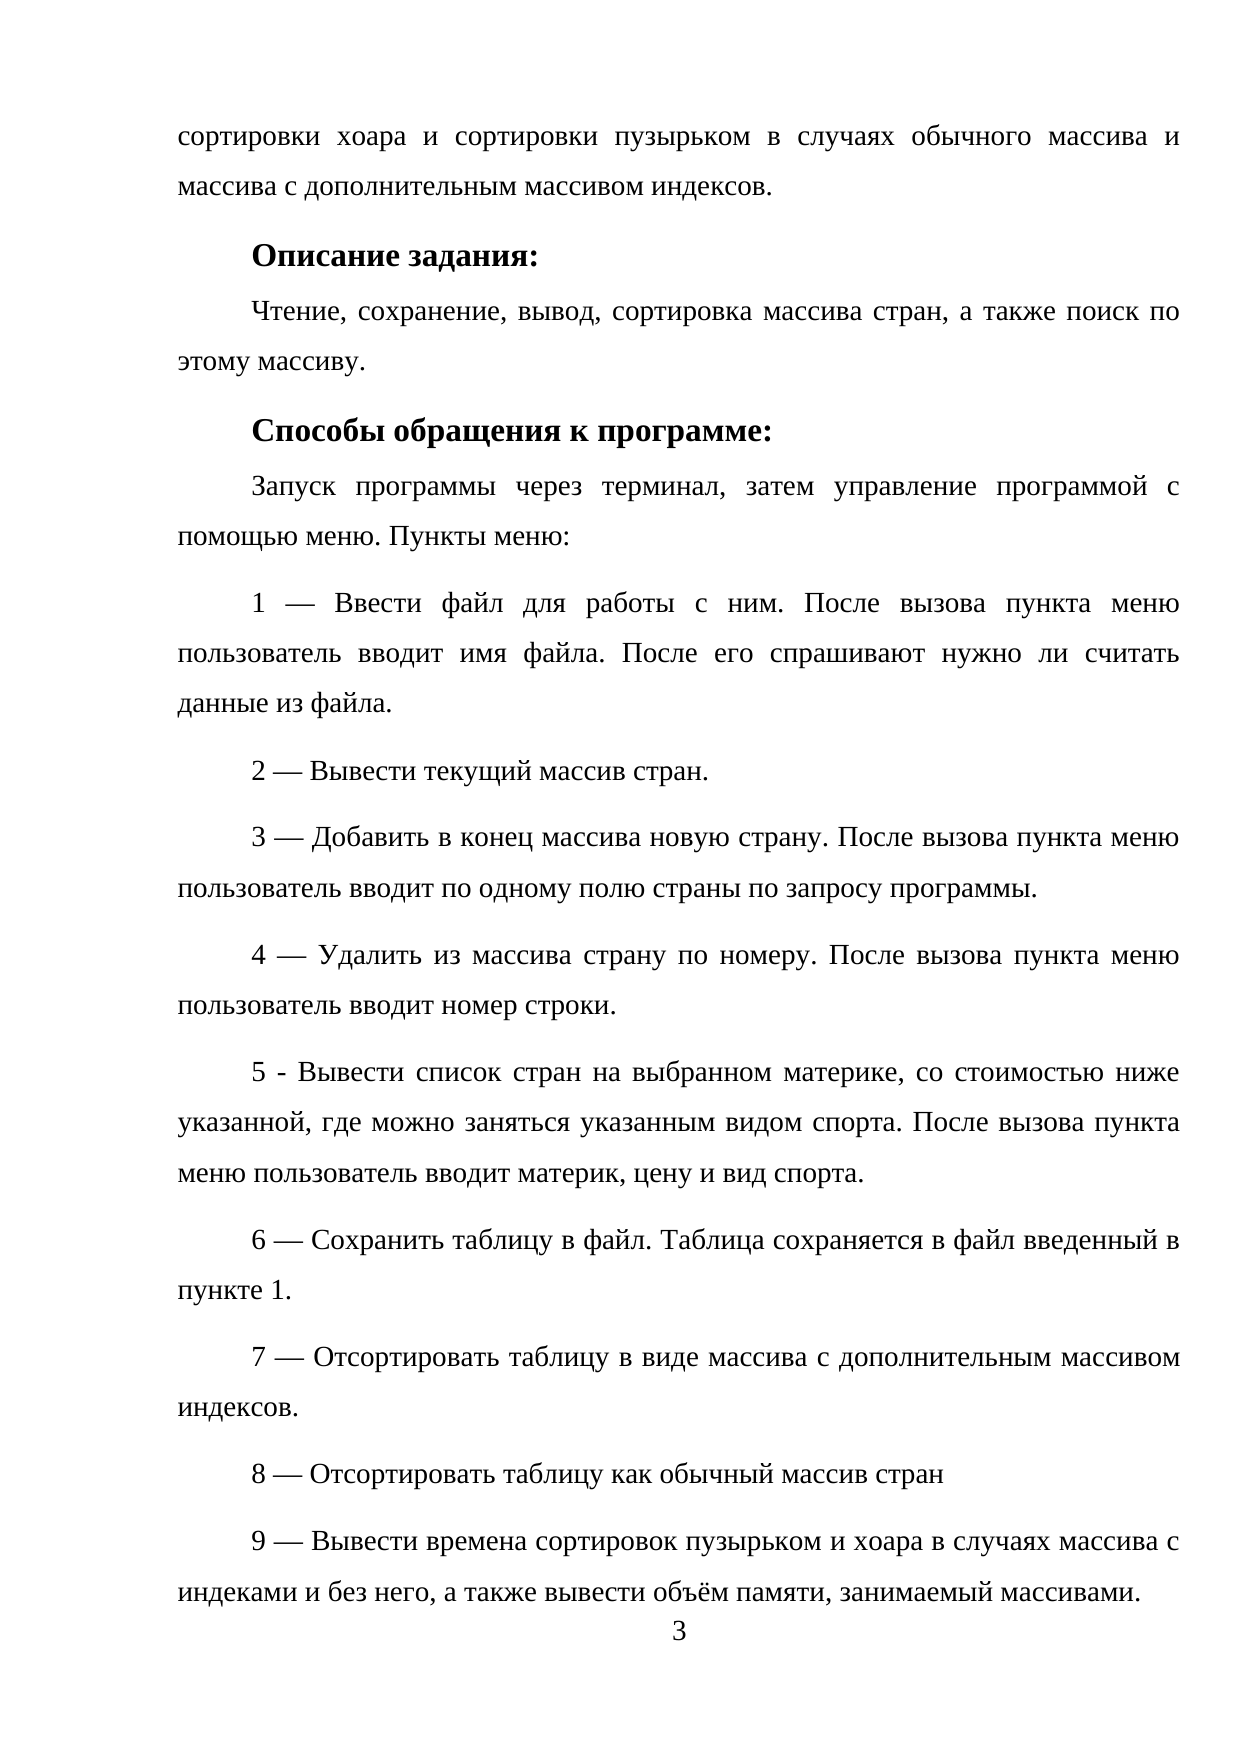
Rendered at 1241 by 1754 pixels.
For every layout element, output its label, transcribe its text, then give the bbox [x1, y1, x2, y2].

text 2 — Вывести текущий массив стран. [177, 753, 1181, 786]
text 1 — Ввести файл для работы с ним. После вызова пункта меню пользователь вводит имя файла. После его спрашивают нужно ли считать данные из файла. [177, 585, 1181, 719]
text 6 — Сохранить таблицу в файл. Таблица сохраняется в файл введенный в пункте 1. [177, 1222, 1181, 1306]
subtitle Способы обращения к программе: [177, 410, 1181, 448]
text сортировки хоара и сортировки пузырьком в случаях обычного массива и массива с дополнительным массивом индексов. [177, 118, 1181, 202]
text 9 — Вывести времена сортировок пузырьком и хоара в случаях массива с индеками и без него, а также вывести объём памяти, занимаемый массивами. [177, 1523, 1181, 1607]
text Запуск программы через терминал, затем управление программой с помощью меню. Пункты меню: [177, 468, 1181, 552]
text 7 — Отсортировать таблицу в виде массива с дополнительным массивом индексов. [177, 1339, 1181, 1423]
text 3 — Добавить в конец массива новую страну. После вызова пункта меню пользователь вводит по одному полю страны по запросу программы. [177, 819, 1181, 903]
text 5 - Вывести список стран на выбранном материке, со стоимостью ниже указанной, где можно заняться указанным видом спорта. После вызова пункта меню пользователь вводит материк, цену и вид спорта. [177, 1054, 1181, 1188]
text 8 — Отсортировать таблицу как обычный массив стран [177, 1456, 1181, 1490]
subtitle Описание задания: [177, 235, 1181, 274]
text 4 — Удалить из массива страну по номеру. После вызова пункта меню пользователь вводит номер строки. [177, 937, 1181, 1021]
text Чтение, сохранение, вывод, сортировка массива стран, а также поиск по этому массиву. [177, 293, 1181, 377]
